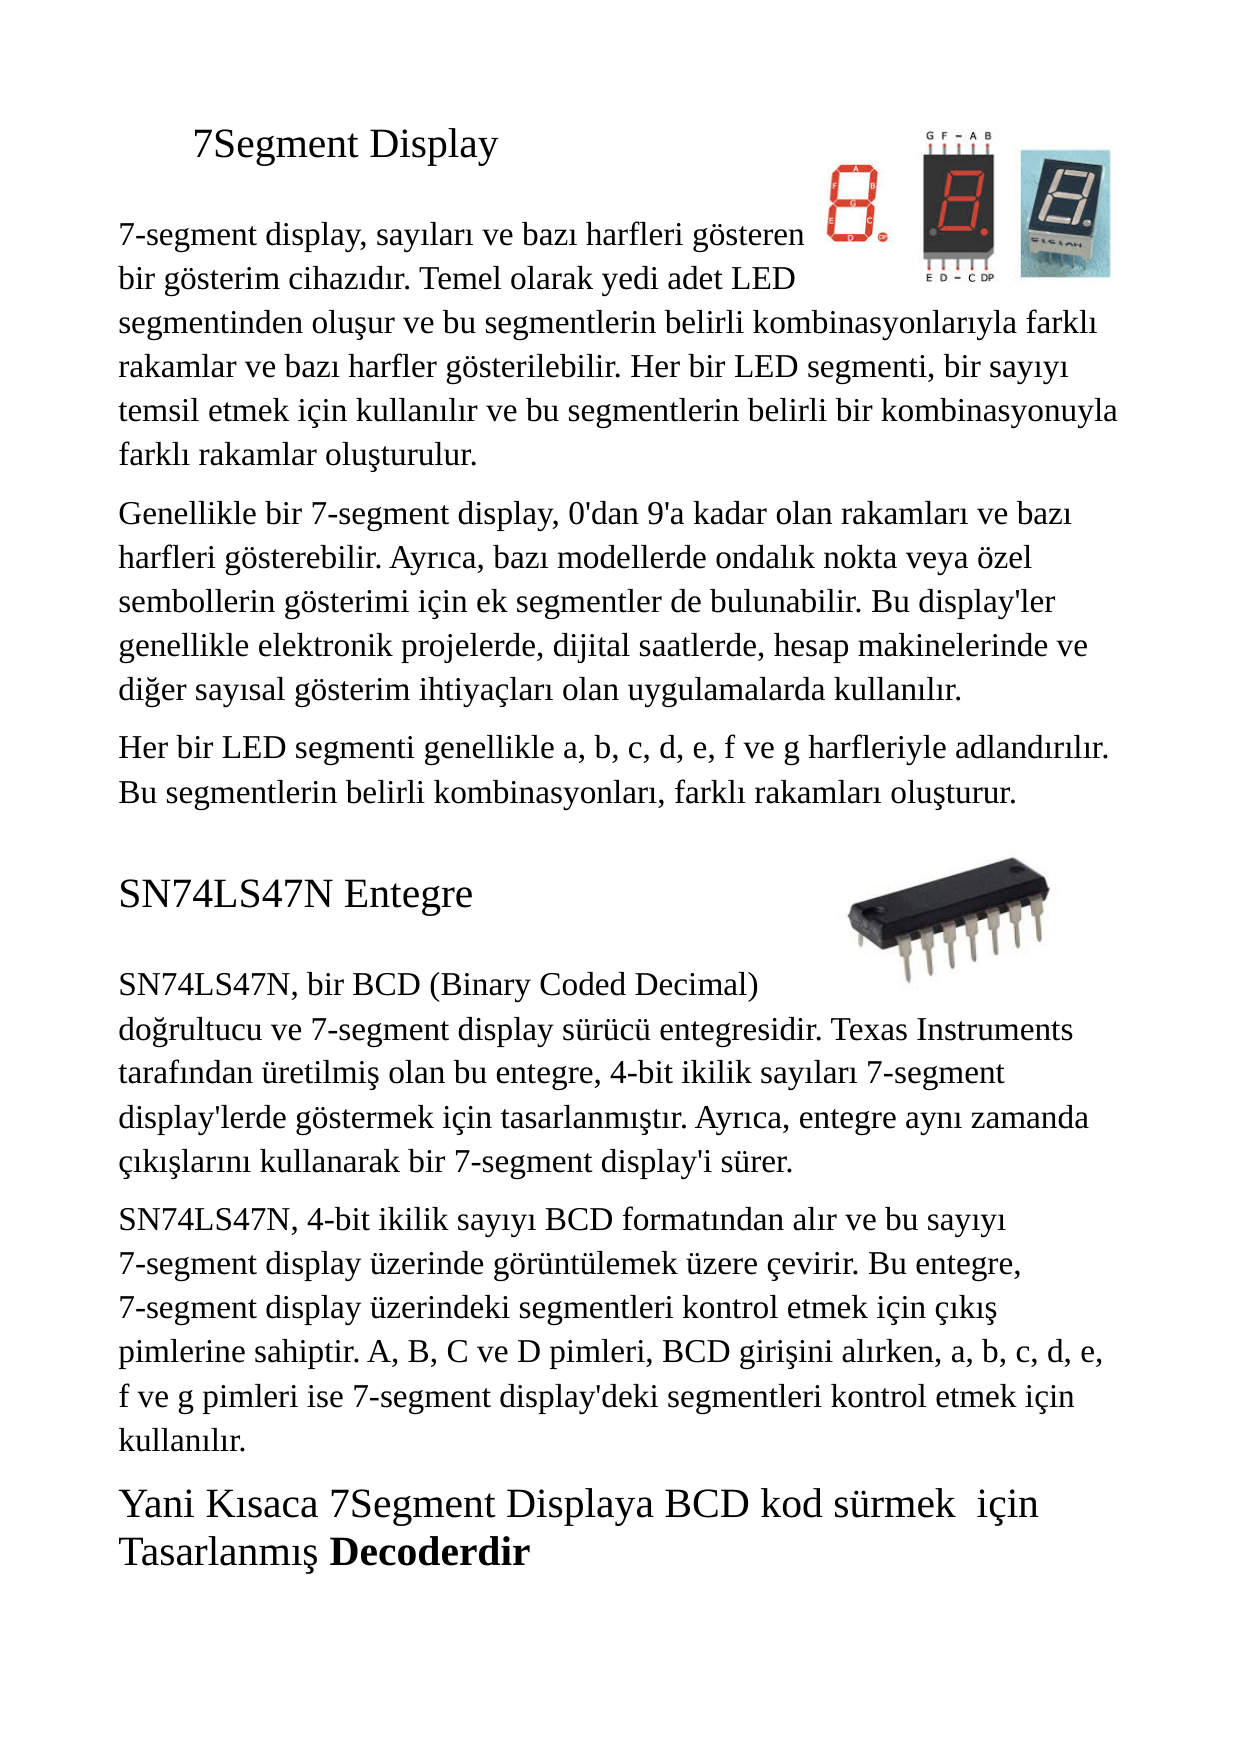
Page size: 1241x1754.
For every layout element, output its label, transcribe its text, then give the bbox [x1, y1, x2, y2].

text SN74LS47N, bir BCD (Binary Coded Decimal) doğrultucu ve 7-segment display sürücü entegresidir. Texas Instruments tarafından üretilmiş olan bu entegre, 4-bit ikilik sayıları 7-segment display'lerde göstermek için tasarlanmıştır. Ayrıca, entegre aynı zamanda çıkışlarını kullanarak bir 7-segment display'i sürer. [118, 965, 1122, 1179]
picture [812, 120, 1128, 285]
text Her bir LED segmenti genellikle a, b, c, d, e, f ve g harfleriyle adlandırılır. Bu segmentlerin belirli kombinasyonları, farklı rakamları oluşturur. [118, 728, 1122, 810]
text 7Segment Display [118, 118, 1122, 166]
text SN74LS47N Entegre [118, 869, 808, 917]
picture [808, 838, 1089, 1001]
text [1089, 869, 1122, 917]
text Yani Kısaca 7Segment Displaya BCD kod sürmek için Tasarlanmış Decoderdir [118, 1478, 1122, 1622]
text 7-segment display, sayıları ve bazı harfleri gösteren bir gösterim cihazıdır. Temel olarak yedi adet LED segmentinden oluşur ve bu segmentlerin belirli kombinasyonlarıyla farklı rakamlar ve bazı harfler gösterilebilir. Her bir LED segmenti, bir sayıyı temsil etmek için kullanılır ve bu segmentlerin belirli bir kombinasyonuyla farklı rakamlar oluşturulur. [118, 214, 1122, 473]
text SN74LS47N, 4-bit ikilik sayıyı BCD formatından alır ve bu sayıyı 7-segment display üzerinde görüntülemek üzere çevirir. Bu entegre, 7-segment display üzerindeki segmentleri kontrol etmek için çıkış pimlerine sahiptir. A, B, C ve D pimleri, BCD girişini alırken, a, b, c, d, e, f ve g pimleri ise 7-segment display'deki segmentleri kontrol etmek için kullanılır. [118, 1199, 1122, 1458]
text Genellikle bir 7-segment display, 0'dan 9'a kadar olan rakamları ve bazı harfleri gösterebilir. Ayrıca, bazı modellerde ondalık nokta veya özel sembollerin gösterimi için ek segmentler de bulunabilir. Bu display'ler genellikle elektronik projelerde, dijital saatlerde, hesap makinelerinde ve diğer sayısal gösterim ihtiyaçları olan uygulamalarda kullanılır. [118, 493, 1122, 707]
